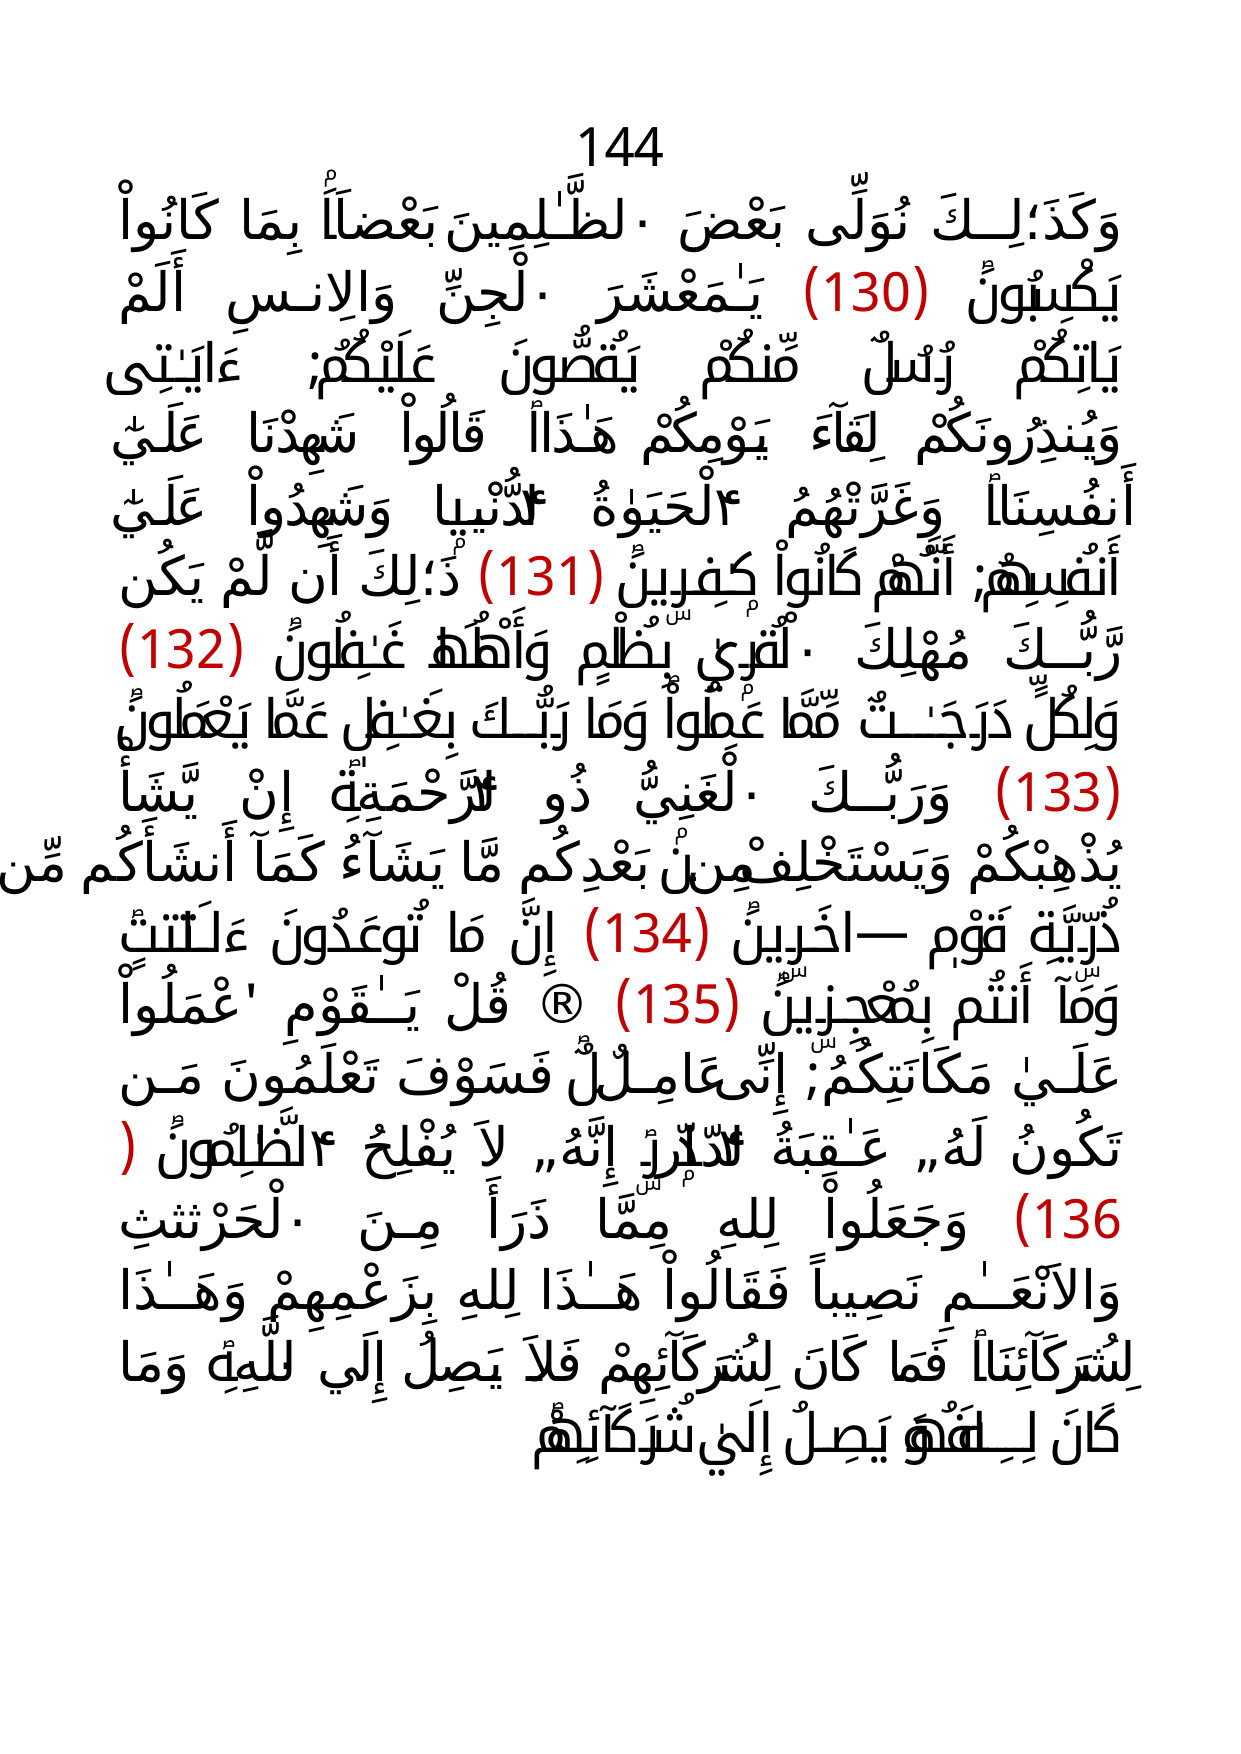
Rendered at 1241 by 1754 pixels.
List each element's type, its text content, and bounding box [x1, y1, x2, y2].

text 144 [118, 118, 1122, 189]
text وَكَذَ؛لِــكَ نُوَلِّى بَعْضَ ۰لظَّـٰلِمِينَ بَعْضاَۢ بِمَا كَانُواْ يَكْسِبُونَؐ (130) يَـٰمَعْشَرَ ۰لْجِنِّ وَالِانـسِ أَلَمْ يَاتِكُمْ رُسُلٌ مِّنكُمْ يَقُصُّونَ عَلَيْكُمُ; ءَايَـٰتِى وَيُنذِرُونَكُمْ لِقَآءَ يَوْمِكُمْ هَـٰذَاؐ قَالُواْ شَهِدْنَا عَلَـيٰٓ أَنفُسِنَاؐ وَغَرَّتْهُمُ ۴لْحَيَوٰةُ ۴لدُّنْيۭا وَشَهِدُواْ عَلَـيٰٓ أَنفُسِهِمُ; أَنَّهُمْ كَانُواْ كۭـٰفِـرۣينَؐ (131) ذَ؛لِكَ أَن لَّمْ يَكُن رَّبُّــكَ مُهْلِكَ ۰لْقُرۭيٰ بِظُلْمٍ وَأَهْلُهَا غَـٰفِلُونَؐ (132) وَلِكُلٍّ دَرَجَـٰــتٌ مِّمَّا عَمِلُواْؐ وَمَا رَبُّــكَ بِغَــٰفِلٖ عَمَّا يَعْمَلُونَؐ (133) وَرَبُّــكَ ۰لْغَنِيُّ ذُو ۴لرَّحْمَةِؐ إِنْ يَّشَأْ يُذْهِبْكُمْ وَيَسْتَخْلِفْ مِنۢ بَعْدِكُم مَّا يَشَآءُ كَمَآ أَنشَأَكُم مِّن ذُرّۣيَّةِ قَوْمٖ —اخَرۣينَؐ (134) إِنَّ مَا تُوعَدُونَ ءَلاَتتتٍؐ وَمَآ أَنتُم بِمُعْجِزۣينَؐ (135) ® قُلْ يَــٰقَوْمِ 'عْمَلُواْ عَلَـيٰ مَكَانَتِكُمُ; إِنِّى عَامِـلٌؐ فَسَوْفَ تَعْلَمُونَ مَـن تَكُونُ لَهُ„ عَـٰقِبَةُ ۴لدّۭارۣؐ إِنَّهُ„ لاَ يُفْلِحُ ۴لظَّـٰلِمُونَؐ (136) وَجَعَلُواْ لِلهِ مِمَّا ذَرَأَ مِـنَ ۰لْحَرْثثثِ وَالاَنْعَــٰمِ نَصِيباً فَقَالُواْ هَــٰذَا لِلهِ بِزَعْمِهِمْ وَهَــٰذَا لِشُرَكَآئِنَاؐ فَمَا كَانَ لِشُرَكَآئِهِمْ فَلاَ يَصِلُ إِلَي ۰للَّهِؐ وَمَا كَانَ لِلهِ فَهُوَ يَصِـلُ إِلَيٰ شُرَكَآئِهِمْؐ [118, 189, 1122, 1474]
